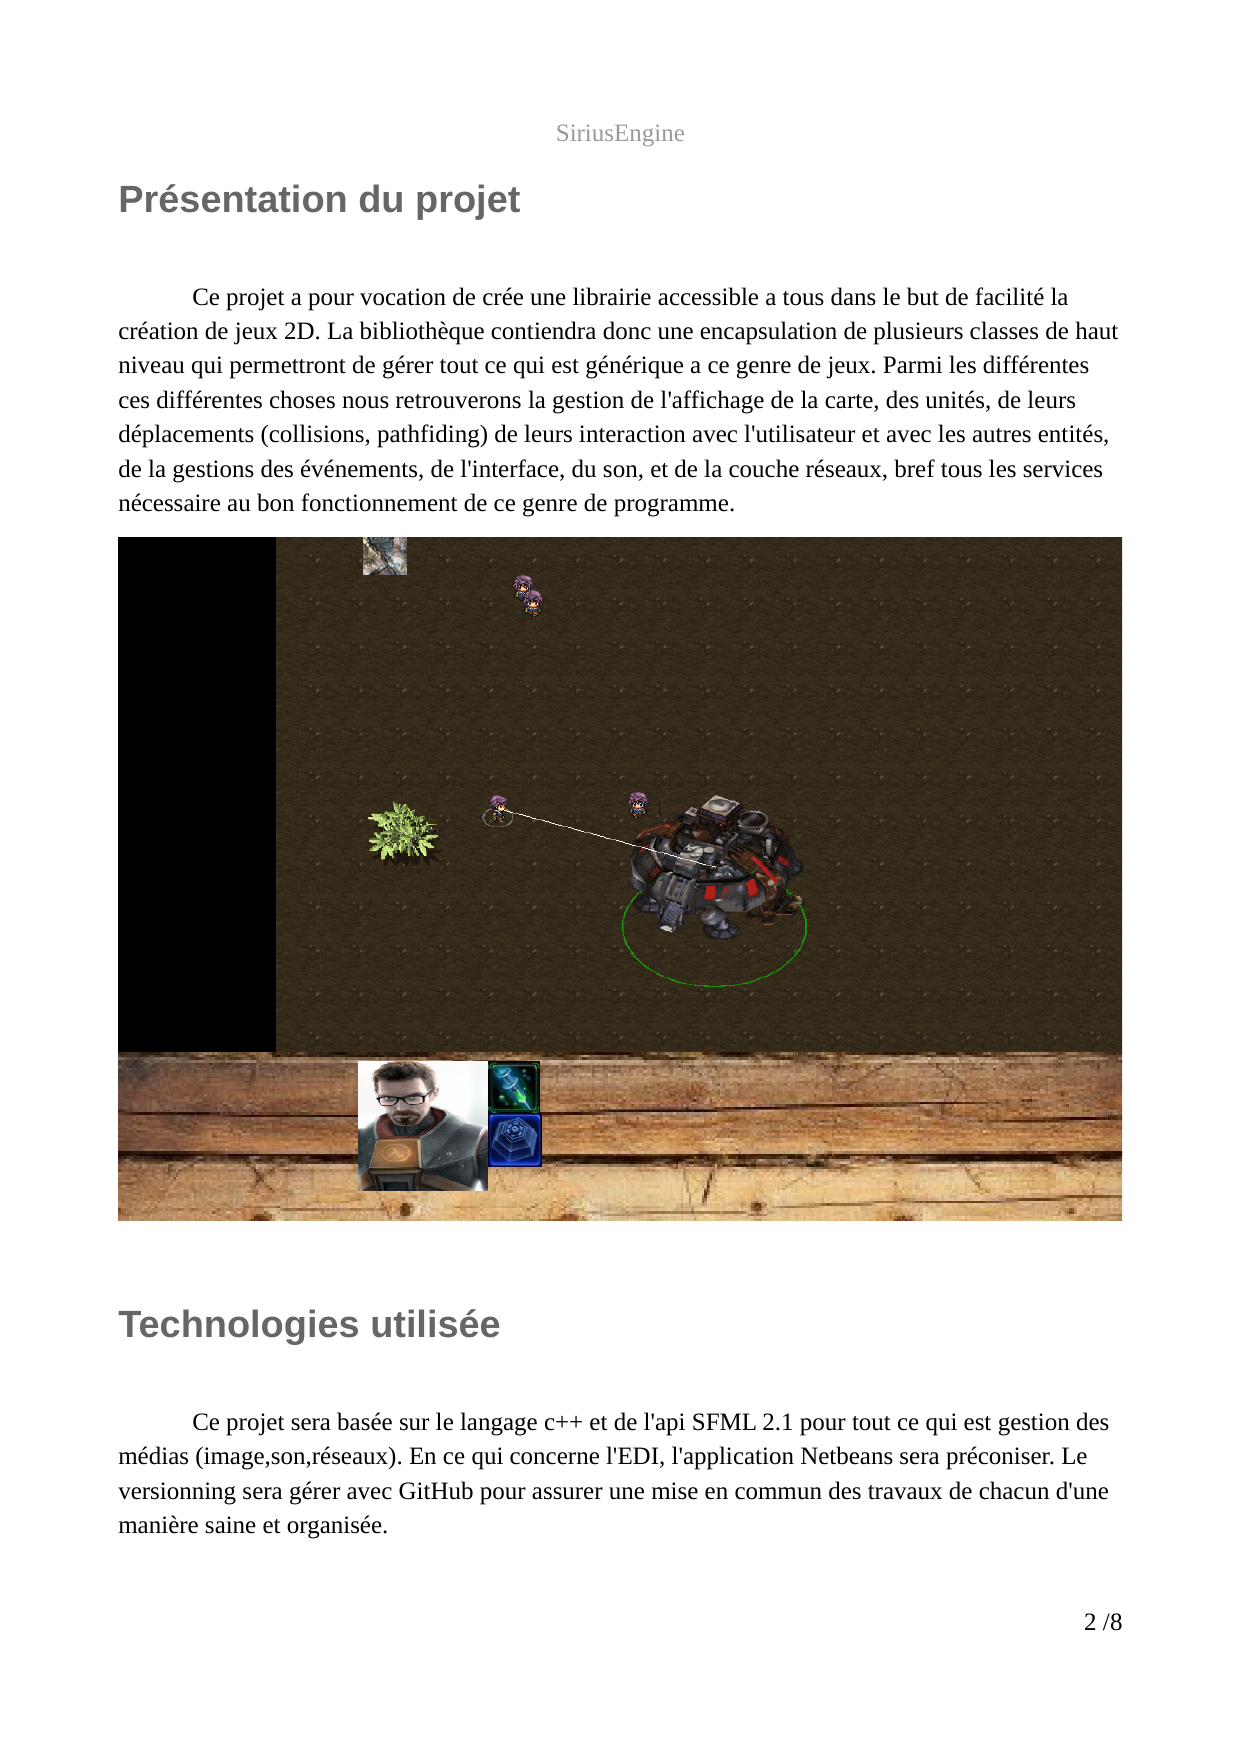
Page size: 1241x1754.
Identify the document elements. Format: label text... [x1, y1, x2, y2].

text Ce projet a pour vocation de crée une librairie accessible a tous dans le but de facilité la création de jeux 2D. La bibliothèque contiendra donc une encapsulation de plusieurs classes de haut niveau qui permettront de gérer tout ce qui est générique a ce genre de jeux. Parmi les différentes ces différentes choses nous retrouverons la gestion de l'affichage de la carte, des unités, de leurs déplacements (collisions, pathfiding) de leurs interaction avec l'utilisateur et avec les autres entités, de la gestions des événements, de l'interface, du son, et de la couche réseaux, bref tous les services nécessaire au bon fonctionnement de ce genre de programme. [118, 282, 1122, 517]
picture [118, 537, 1123, 1221]
text Ce projet sera basée sur le langage c++ et de l'api SFML 2.1 pour tout ce qui est gestion des médias (image,son,réseaux). En ce qui concerne l'EDI, l'application Netbeans sera préconiser. Le versionning sera gérer avec GitHub pour assurer une mise en commun des travaux de chacun d'une manière saine et organisée. [118, 1407, 1122, 1539]
subtitle Présentation du projet [118, 176, 1122, 220]
subtitle Technologies utilisée [118, 1302, 1122, 1345]
